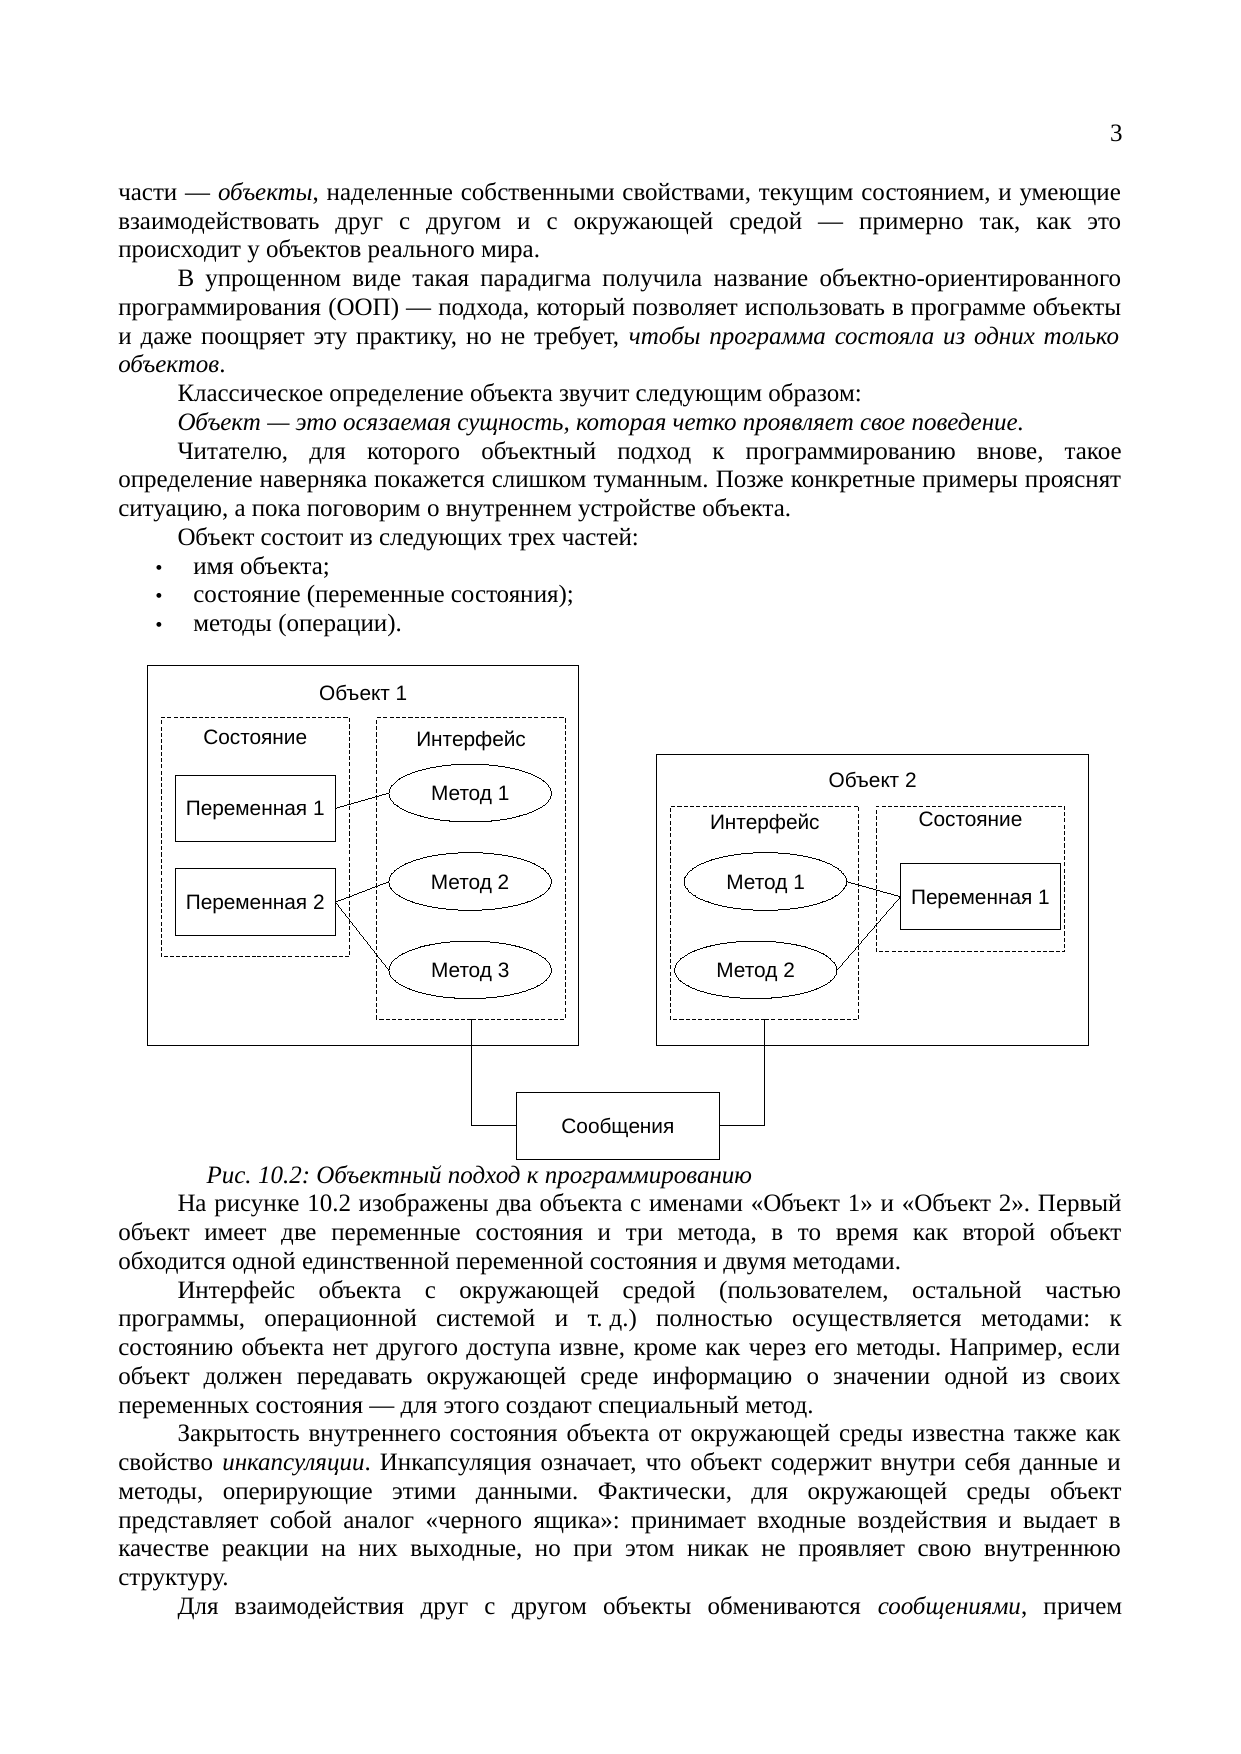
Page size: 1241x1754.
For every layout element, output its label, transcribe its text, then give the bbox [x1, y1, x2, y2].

text Объект состоит из следующих трех частей: [118, 522, 1122, 551]
text Читателю, для которого объектный подход к программированию внове, такое определение наверняка покажется слишком туманным. Позже конкретные примеры прояснят ситуацию, а пока поговорим о внутреннем устройстве объекта. [118, 436, 1122, 522]
text Рис. 10.2: Объектный подход к программированию [148, 678, 578, 1045]
list методы (операции). [156, 608, 1122, 637]
text Интерфейс объекта с окружающей средой (пользователем, остальной частью программы, операционной системой и т. д.) полностью осуществляется методами: к состоянию объекта нет другого доступа извне, кроме как через его методы. Например, если объект должен передавать окружающей среде информацию о значении одной из своих переменных состояния — для этого создают специальный метод. [118, 1275, 1122, 1418]
text Закрытость внутреннего состояния объекта от окружающей среды известна также как свойство инкапсуляции. Инкапсуляция означает, что объект содержит внутри себя данные и методы, оперирующие этими данными. Фактически, для окружающей среды объект представляет собой аналог «черного ящика»: принимает входные воздействия и выдает в качестве реакции на них выходные, но при этом никак не проявляет свою внутреннюю структуру. [118, 1418, 1122, 1591]
text В упрощенном виде такая парадигма получила название объектно-ориентированного программирования (ООП) — подхода, который позволяет использовать в программе объекты и даже поощряет эту практику, но не требует, чтобы программа состояла из одних только объектов. [118, 263, 1122, 378]
text Рис. 10.2: Объектный подход к программированию [657, 755, 1088, 1045]
text Рис. 10.2: Объектный подход к программированию [472, 678, 1088, 1125]
text Для взаимодействия друг с другом объекты обмениваются сообщениями, причем [118, 1591, 1122, 1620]
text Рис. 10.2: Объектный подход к программированию [147, 1046, 1088, 1188]
list состояние (переменные состояния); [156, 579, 1122, 608]
text Классическое определение объекта звучит следующим образом: [118, 378, 1122, 407]
text На рисунке 10.2 изображены два объекта с именами «Объект 1» и «Объект 2». Первый объект имеет две переменные состояния и три метода, в то время как второй объект обходится одной единственной переменной состояния и двумя методами. [118, 666, 1122, 1275]
text Объект — это осязаемая сущность, которая четко проявляет свое поведение. [118, 407, 1122, 436]
list имя объекта; [156, 551, 1122, 579]
text части — объекты, наделенные собственными свойствами, текущим состоянием, и умеющие взаимодействовать друг с другом и с окружающей средой — примерно так, как это происходит у объектов реального мира. [118, 177, 1122, 263]
